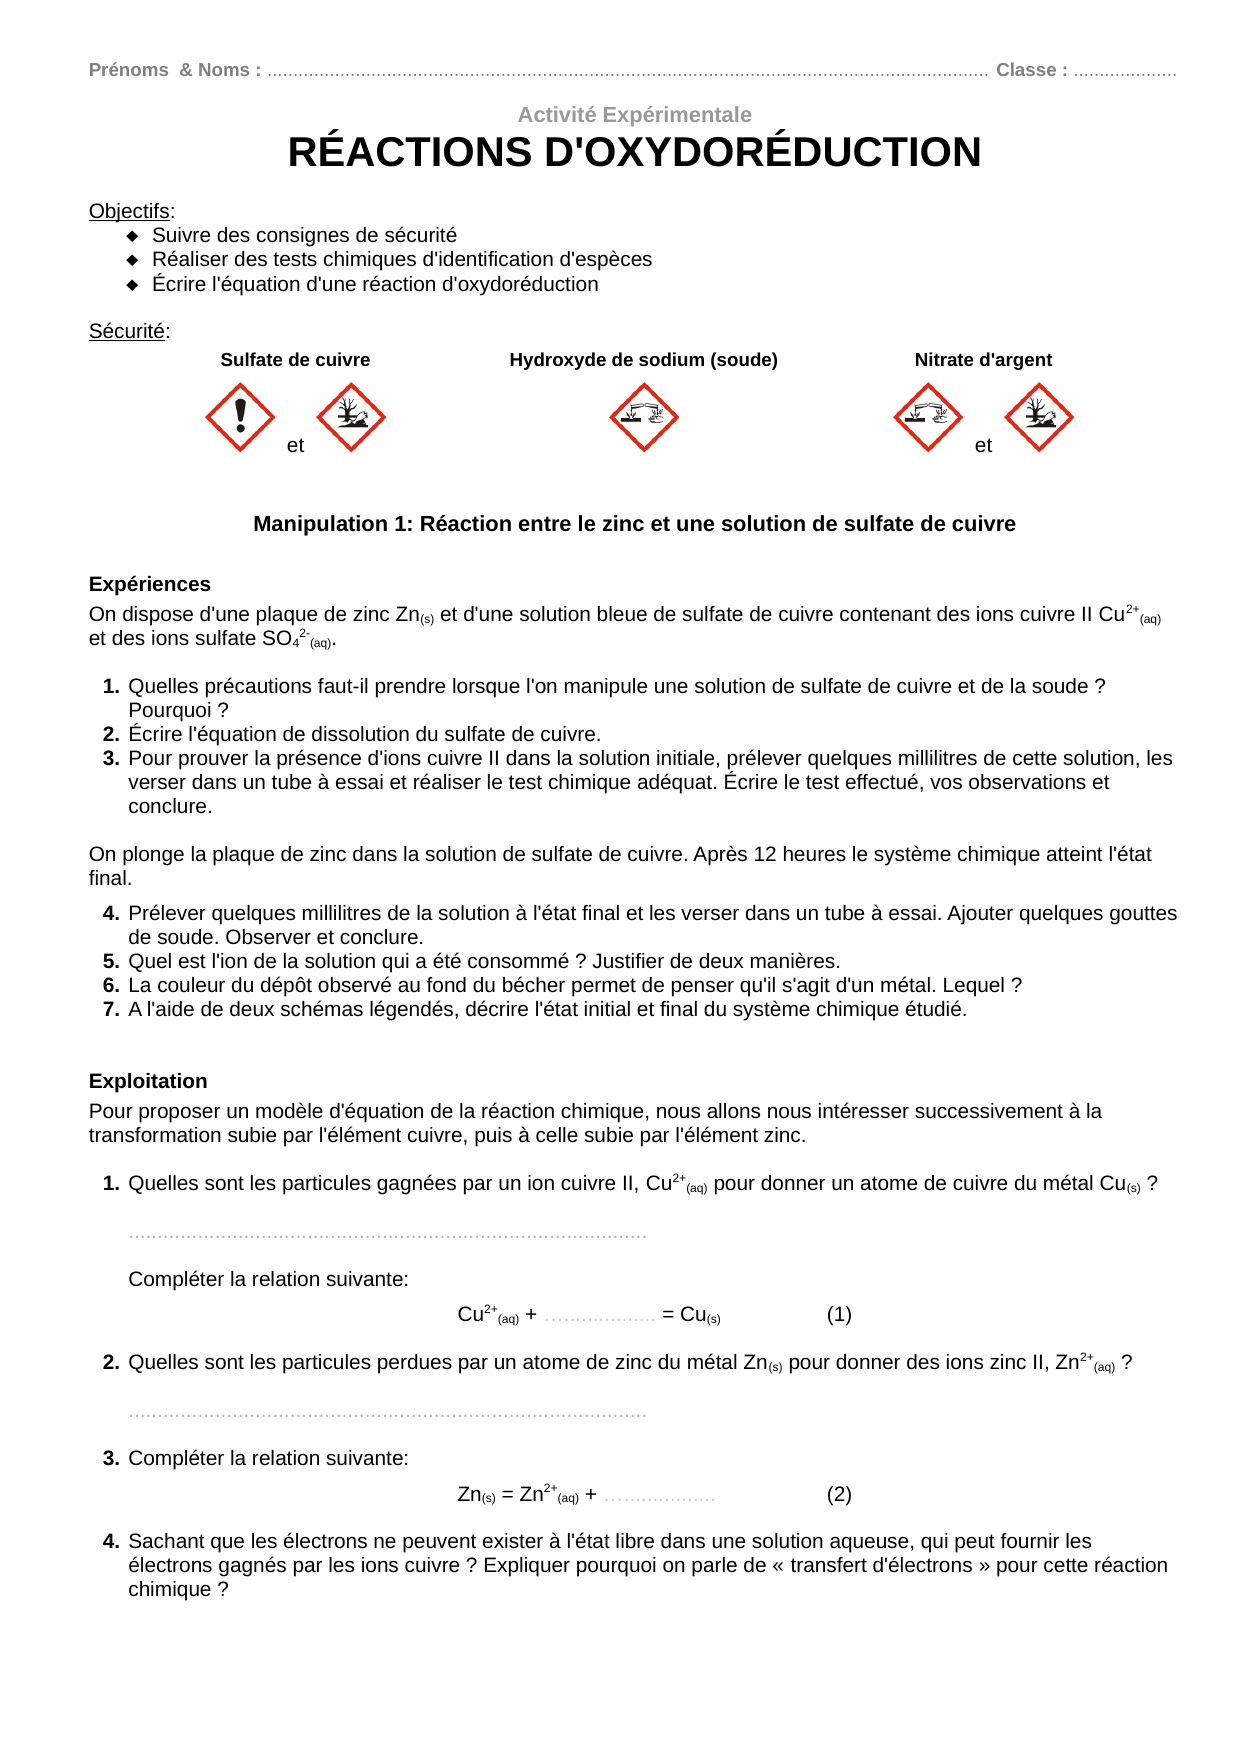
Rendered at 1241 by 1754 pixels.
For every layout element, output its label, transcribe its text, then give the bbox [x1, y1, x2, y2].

text Exploitation [88, 1069, 1181, 1093]
text On dispose d'une plaque de zinc Zn(s) et d'une solution bleue de sulfate de cuivre contenant des ions cuivre II Cu2+(aq) et des ions sulfate SO42-(aq). [88, 602, 1181, 650]
list Quelles sont les particules perdues par un atome de zinc du métal Zn(s) pour donner des ions zinc II, Zn2+(aq) ? [103, 1350, 1181, 1374]
table_header Nitrate d'argent [786, 343, 1181, 376]
text Expériences [88, 572, 1181, 596]
text Manipulation 1: Réaction entre le zinc et une solution de sulfate de cuivre [88, 511, 1181, 536]
text Prénoms & Noms : ........................................................................................................................................... Classe : .................... [88, 59, 1181, 81]
list Cu2+(aq) + …................ = Cu(s) (1) [103, 1302, 1181, 1326]
list Zn(s) = Zn2+(aq) + …................ (2) [103, 1481, 1181, 1505]
table_cell [502, 376, 786, 463]
picture [204, 382, 275, 453]
list Compléter la relation suivante: [103, 1446, 1181, 1469]
picture [608, 382, 680, 453]
picture [315, 382, 387, 453]
list Quelles précautions faut-il prendre lorsque l'on manipule une solution de sulfate de cuivre et de la soude ? Pourquoi ? [103, 674, 1181, 722]
table_cell et [89, 376, 502, 463]
text Sécurité: [88, 319, 1181, 343]
text Activité Expérimentale [88, 102, 1181, 127]
list Pour prouver la présence d'ions cuivre II dans la solution initiale, prélever quelques millilitres de cette solution, les verser dans un tube à essai et réaliser le test chimique adéquat. Écrire le test effectué, vos observations et conclure. [103, 746, 1181, 817]
list Réaliser des tests chimiques d'identification d'espèces [126, 247, 1181, 271]
text Réactions d'oxydoréduction [88, 127, 1181, 175]
list La couleur du dépôt observé au fond du bécher permet de penser qu'il s'agit d'un métal. Lequel ? [103, 973, 1181, 997]
list .......................................................................................... [103, 1398, 1181, 1422]
list Suivre des consignes de sécurité [126, 223, 1181, 247]
list Compléter la relation suivante: [103, 1266, 1181, 1290]
list Écrire l'équation d'une réaction d'oxydoréduction [126, 271, 1181, 295]
table_header Sulfate de cuivre [89, 343, 502, 376]
text Pour proposer un modèle d'équation de la réaction chimique, nous allons nous intéresser successivement à la transformation subie par l'élément cuivre, puis à celle subie par l'élément zinc. [88, 1099, 1181, 1147]
list Sachant que les électrons ne peuvent exister à l'état libre dans une solution aqueuse, qui peut fournir les électrons gagnés par les ions cuivre ? Expliquer pourquoi on parle de « transfert d'électrons » pour cette réaction chimique ? [103, 1529, 1181, 1601]
list Quelles sont les particules gagnées par un ion cuivre II, Cu2+(aq) pour donner un atome de cuivre du métal Cu(s) ? [103, 1171, 1181, 1194]
list Écrire l'équation de dissolution du sulfate de cuivre. [103, 722, 1181, 746]
list Prélever quelques millilitres de la solution à l'état final et les verser dans un tube à essai. Ajouter quelques gouttes de soude. Observer et conclure. [103, 901, 1181, 949]
text Objectifs: [88, 199, 1181, 223]
list Quel est l'ion de la solution qui a été consommé ? Justifier de deux manières. [103, 949, 1181, 973]
picture [1003, 382, 1075, 453]
list .......................................................................................... [103, 1218, 1181, 1242]
list A l'aide de deux schémas légendés, décrire l'état initial et final du système chimique étudié. [103, 997, 1181, 1021]
table_cell et [786, 376, 1181, 463]
text On plonge la plaque de zinc dans la solution de sulfate de cuivre. Après 12 heures le système chimique atteint l'état final. [88, 841, 1181, 889]
table_header Hydroxyde de sodium (soude) [502, 343, 786, 376]
picture [892, 382, 964, 453]
